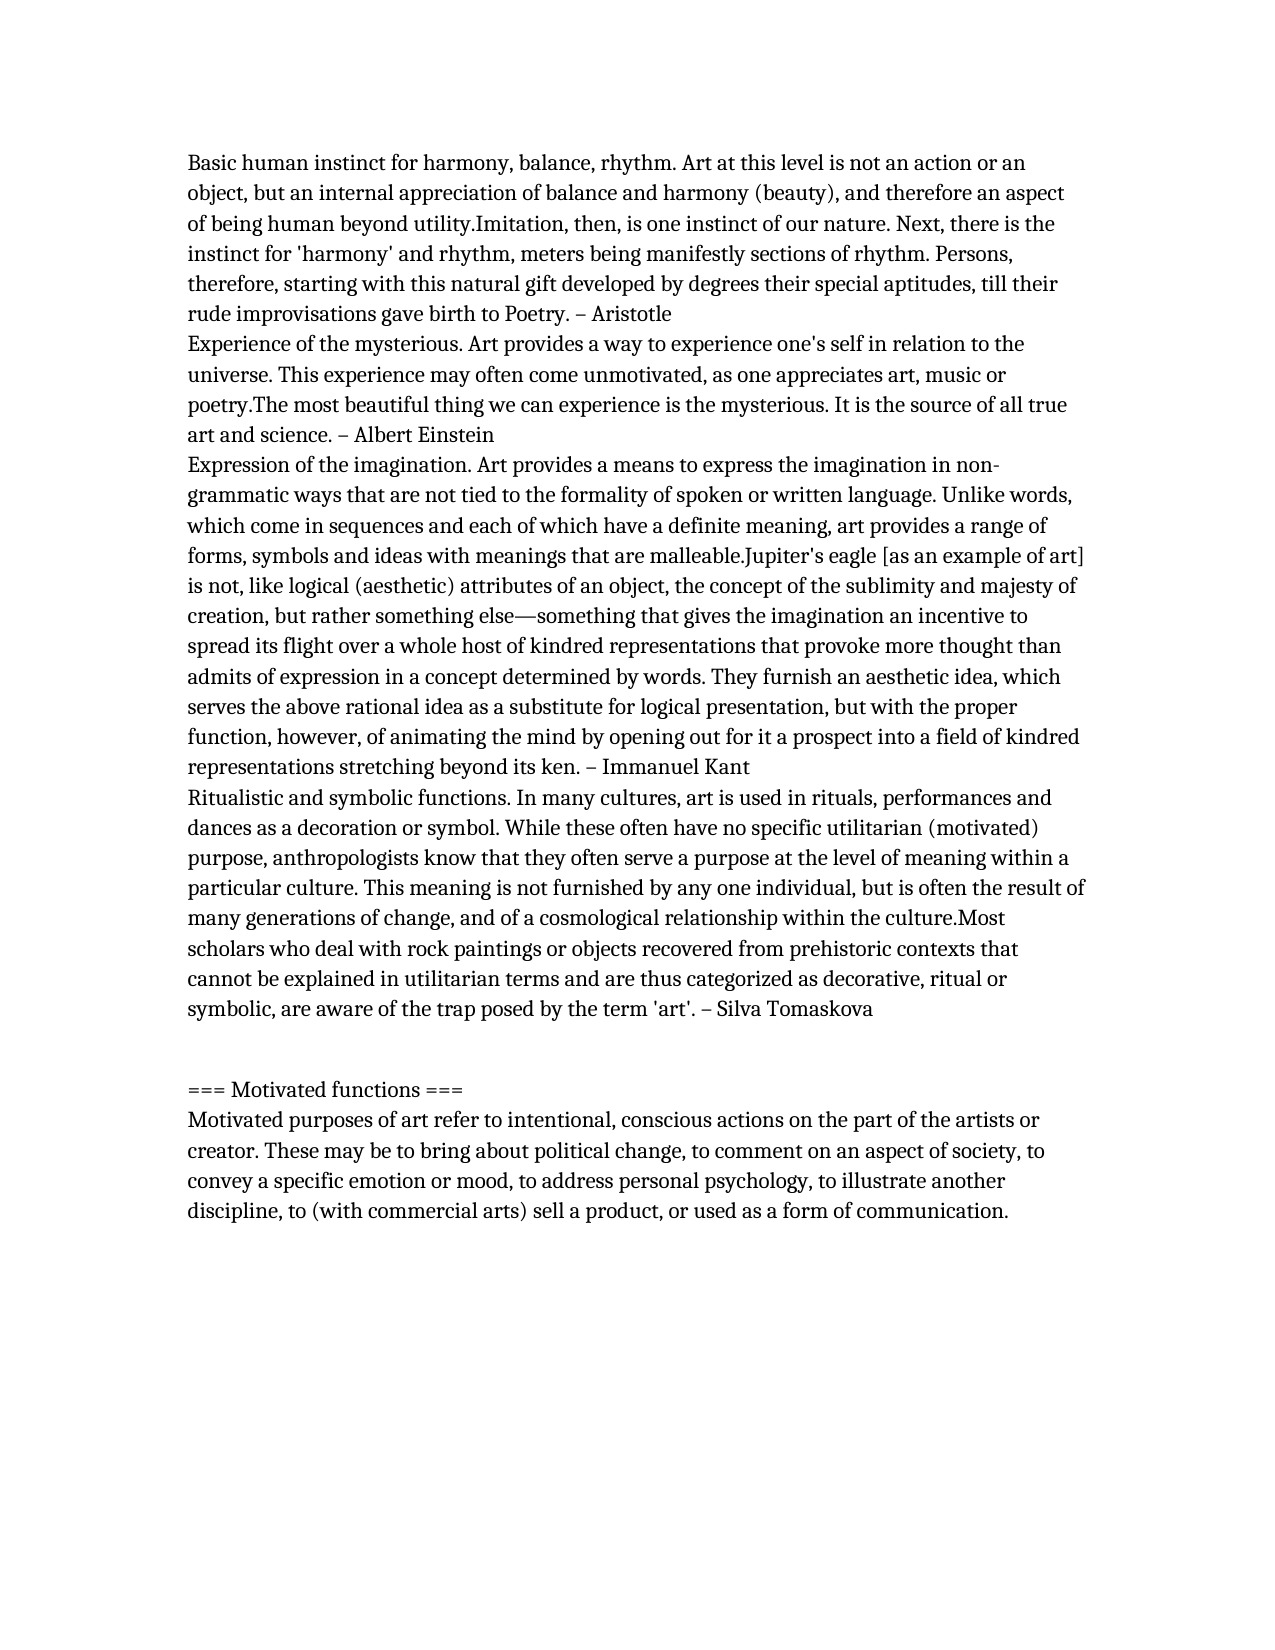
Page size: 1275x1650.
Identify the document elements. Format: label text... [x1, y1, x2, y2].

text === Motivated functions === Motivated purposes of art refer to intentional, conscious actions on the part of the artists or creator. These may be to bring about political change, to comment on an aspect of society, to convey a specific emotion or mood, to address personal psychology, to illustrate another discipline, to (with commercial arts) sell a product, or used as a form of communication. [187, 1047, 1087, 1224]
text Basic human instinct for harmony, balance, rhythm. Art at this level is not an action or an object, but an internal appreciation of balance and harmony (beauty), and therefore an aspect of being human beyond utility.Imitation, then, is one instinct of our nature. Next, there is the instinct for 'harmony' and rhythm, meters being manifestly sections of rhythm. Persons, therefore, starting with this natural gift developed by degrees their special aptitudes, till their rude improvisations gave birth to Poetry. – Aristotle Experience of the mysterious. Art provides a way to experience one's self in relation to the universe. This experience may often come unmotivated, as one appreciates art, music or poetry.The most beautiful thing we can experience is the mysterious. It is the source of all true art and science. – Albert Einstein Expression of the imagination. Art provides a means to express the imagination in non-grammatic ways that are not tied to the formality of spoken or written language. Unlike words, which come in sequences and each of which have a definite meaning, art provides a range of forms, symbols and ideas with meanings that are malleable.Jupiter's eagle [as an example of art] is not, like logical (aesthetic) attributes of an object, the concept of the sublimity and majesty of creation, but rather something else—something that gives the imagination an incentive to spread its flight over a whole host of kindred representations that provoke more thought than admits of expression in a concept determined by words. They furnish an aesthetic idea, which serves the above rational idea as a substitute for logical presentation, but with the proper function, however, of animating the mind by opening out for it a prospect into a field of kindred representations stretching beyond its ken. – Immanuel Kant Ritualistic and symbolic functions. In many cultures, art is used in rituals, performances and dances as a decoration or symbol. While these often have no specific utilitarian (motivated) purpose, anthropologists know that they often serve a purpose at the level of meaning within a particular culture. This meaning is not furnished by any one individual, but is often the result of many generations of change, and of a cosmological relationship within the culture.Most scholars who deal with rock paintings or objects recovered from prehistoric contexts that cannot be explained in utilitarian terms and are thus categorized as decorative, ritual or symbolic, are aware of the trap posed by the term 'art'. – Silva Tomaskova [187, 150, 1087, 1022]
